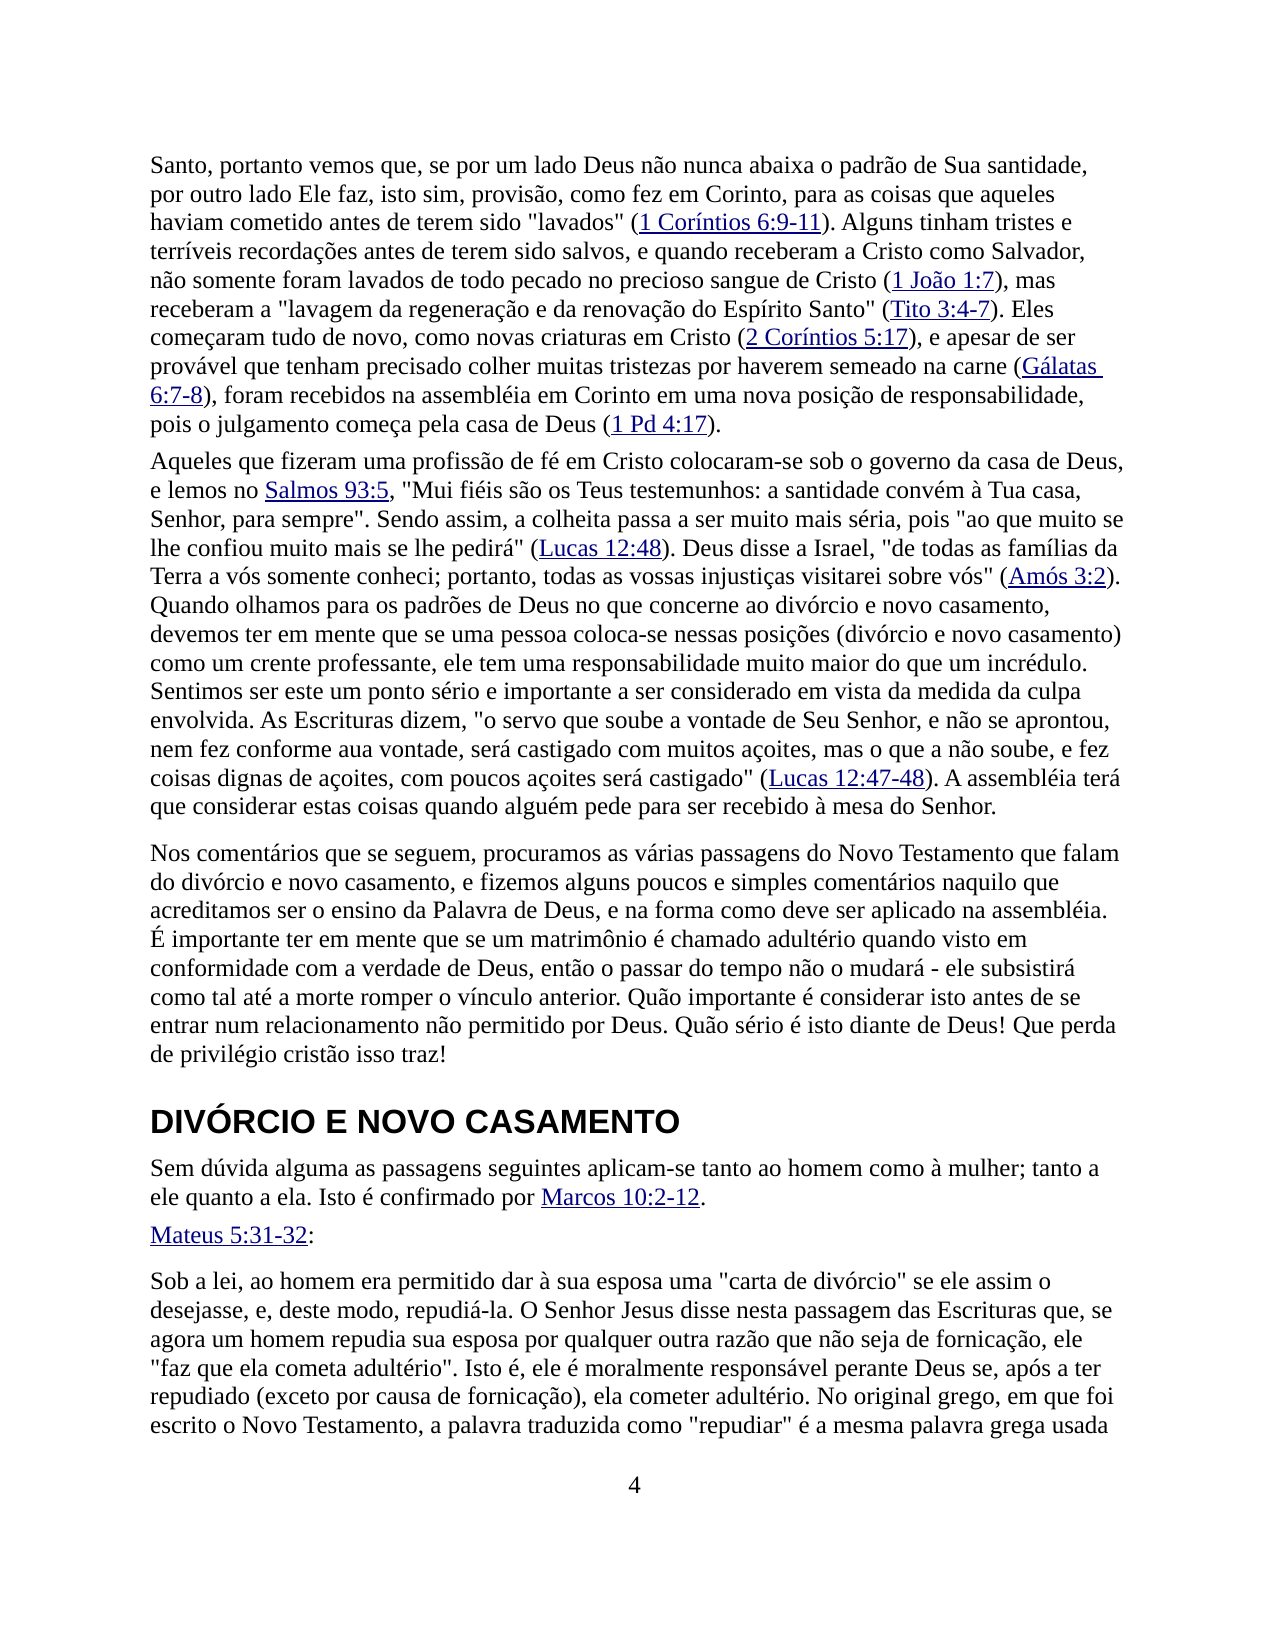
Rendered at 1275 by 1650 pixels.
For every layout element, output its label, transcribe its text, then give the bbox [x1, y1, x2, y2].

text Nos comentários que se seguem, procuramos as várias passagens do Novo Testamento que falam do divórcio e novo casamento, e fizemos alguns poucos e simples comentários naquilo que acreditamos ser o ensino da Palavra de Deus, e na forma como deve ser aplicado na assembléia. É importante ter em mente que se um matrimônio é chamado adultério quando visto em conformidade com a verdade de Deus, então o passar do tempo não o mudará - ele subsistirá como tal até a morte romper o vínculo anterior. Quão importante é considerar isto antes de se entrar num relacionamento não permitido por Deus. Quão sério é isto diante de Deus! Que perda de privilégio cristão isso traz! [150, 838, 1125, 1068]
text Sem dúvida alguma as passagens seguintes aplicam-se tanto ao homem como à mulher; tanto a ele quanto a ela. Isto é confirmado por Marcos 10:2-12. [150, 1153, 1125, 1211]
text Aqueles que fizeram uma profissão de fé em Cristo colocaram-se sob o governo da casa de Deus, e lemos no Salmos 93:5, "Mui fiéis são os Teus testemunhos: a santidade convém à Tua casa, Senhor, para sempre". Sendo assim, a colheita passa a ser muito mais séria, pois "ao que muito se lhe confiou muito mais se lhe pedirá" (Lucas 12:48). Deus disse a Israel, "de todas as famílias da Terra a vós somente conheci; portanto, todas as vossas injustiças visitarei sobre vós" (Amós 3:2). Quando olhamos para os padrões de Deus no que concerne ao divórcio e novo casamento, devemos ter em mente que se uma pessoa coloca-se nessas posições (divórcio e novo casamento) como um crente professante, ele tem uma responsabilidade muito maior do que um incrédulo. Sentimos ser este um ponto sério e importante a ser considerado em vista da medida da culpa envolvida. As Escrituras dizem, "o servo que soube a vontade de Seu Senhor, e não se aprontou, nem fez conforme aua vontade, será castigado com muitos açoites, mas o que a não soube, e fez coisas dignas de açoites, com poucos açoites será castigado" (Lucas 12:47-48). A assembléia terá que considerar estas coisas quando alguém pede para ser recebido à mesa do Senhor. [150, 446, 1125, 820]
subtitle DIVÓRCIO E NOVO CASAMENTO [150, 1102, 1125, 1141]
text Santo, portanto vemos que, se por um lado Deus não nunca abaixa o padrão de Sua santidade, por outro lado Ele faz, isto sim, provisão, como fez em Corinto, para as coisas que aqueles haviam cometido antes de terem sido "lavados" (1 Coríntios 6:9-11). Alguns tinham tristes e terríveis recordações antes de terem sido salvos, e quando receberam a Cristo como Salvador, não somente foram lavados de todo pecado no precioso sangue de Cristo (1 João 1:7), mas receberam a "lavagem da regeneração e da renovação do Espírito Santo" (Tito 3:4-7). Eles começaram tudo de novo, como novas criaturas em Cristo (2 Coríntios 5:17), e apesar de ser provável que tenham precisado colher muitas tristezas por haverem semeado na carne (Gálatas 6:7-8), foram recebidos na assembléia em Corinto em uma nova posição de responsabilidade, pois o julgamento começa pela casa de Deus (1 Pd 4:17). [150, 150, 1125, 437]
text Mateus 5:31-32: [150, 1220, 1125, 1248]
text Sob a lei, ao homem era permitido dar à sua esposa uma "carta de divórcio" se ele assim o desejasse, e, deste modo, repudiá-la. O Senhor Jesus disse nesta passagem das Escrituras que, se agora um homem repudia sua esposa por qualquer outra razão que não seja de fornicação, ele "faz que ela cometa adultério". Isto é, ele é moralmente responsável perante Deus se, após a ter repudiado (exceto por causa de fornicação), ela cometer adultério. No original grego, em que foi escrito o Novo Testamento, a palavra traduzida como "repudiar" é a mesma palavra grega usada [150, 1266, 1125, 1439]
